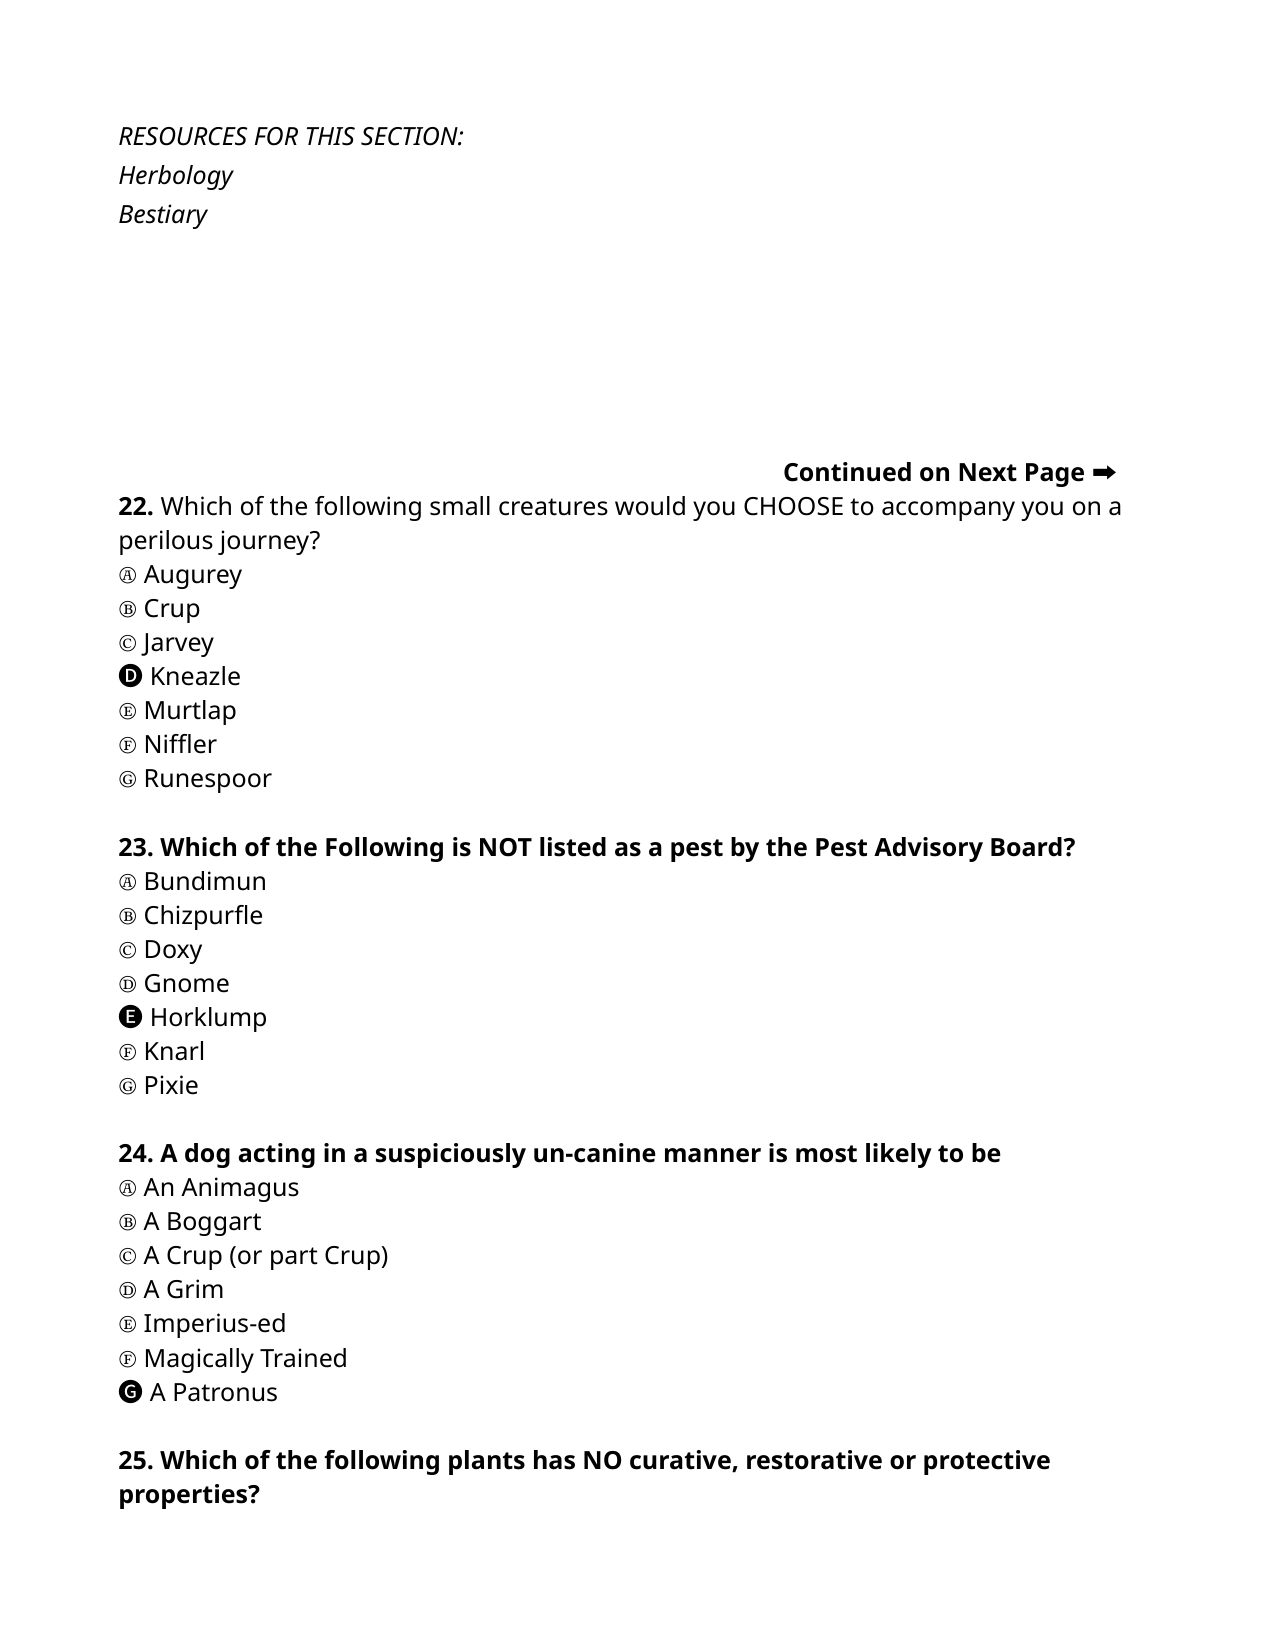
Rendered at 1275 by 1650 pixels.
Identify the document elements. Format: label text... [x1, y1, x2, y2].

text Continued on Next Page 🠲 [118, 454, 1157, 489]
text 25. Which of the following plants has NO curative, restorative or protective properties? [118, 1442, 1157, 1511]
text 23. Which of the Following is NOT listed as a pest by the Pest Advisory Board? Ⓐ Bundimun Ⓑ Chizpurfle Ⓒ Doxy Ⓓ Gnome 🅔 Horklump Ⓕ Knarl Ⓖ Pixie [118, 829, 1157, 1102]
text 22. Which of the following small creatures would you CHOOSE to accompany you on a perilous journey? Ⓐ Augurey Ⓑ Crup Ⓒ Jarvey 🅓 Kneazle Ⓔ Murtlap Ⓕ Niffler Ⓖ Runespoor [118, 489, 1157, 795]
text RESOURCES FOR THIS SECTION: Herbology Bestiary [118, 118, 1157, 231]
text 24. A dog acting in a suspiciously un-canine manner is most likely to be Ⓐ An Animagus Ⓑ A Boggart Ⓒ A Crup (or part Crup) Ⓓ A Grim Ⓔ Imperius-ed Ⓕ Magically Trained 🅖 A Patronus [118, 1136, 1157, 1408]
